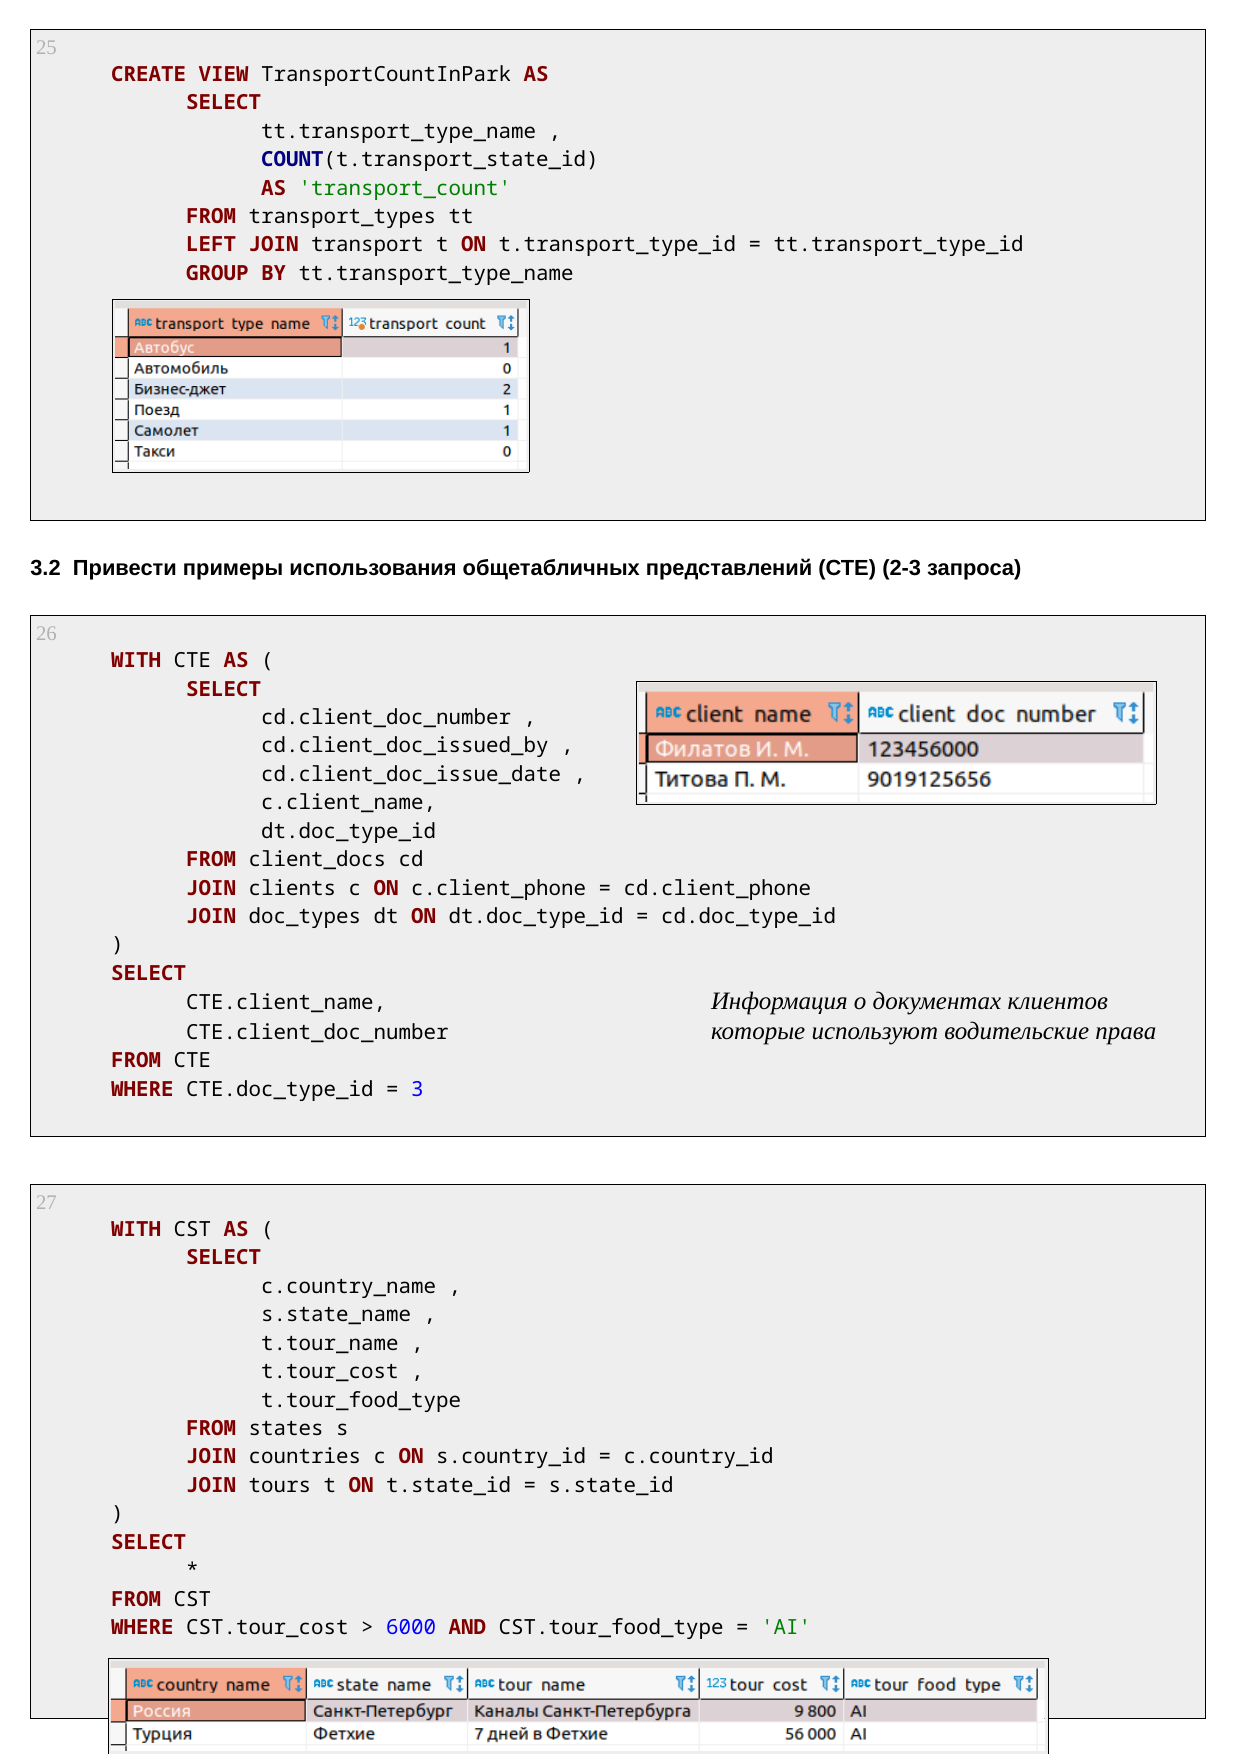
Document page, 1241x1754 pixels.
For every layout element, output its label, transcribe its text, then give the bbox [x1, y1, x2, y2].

subtitle 3.2 Привести примеры использования общетабличных представлений (СТЕ) (2-3 запроса) [30, 555, 1205, 580]
picture [638, 683, 1154, 802]
table_header [109, 1659, 1048, 1754]
picture [110, 1661, 1045, 1751]
picture [115, 301, 527, 469]
table_header 27 WITH CST AS ( SELECT c.country_name , s.state_name , t.tour_name , t.tour_cost , t.tour_food_type FROM states s JOIN countries c ON s.country_id = c.country_id JOIN tours t ON t.state_id = s.state_id ) SELECT * FROM CST WHERE CST.tour_cost > 6000 AND CST.tour_food_type = 'AI' [31, 1185, 1205, 1718]
table_header 26 WITH CTE AS ( SELECT cd.client_doc_number , cd.client_doc_issued_by , cd.client_doc_issue_date , c.client_name, dt.doc_type_id FROM client_docs cd JOIN clients c ON c.client_phone = cd.client_phone JOIN doc_types dt ON dt.doc_type_id = cd.doc_type_id ) SELECT CTE.client_name, Информация о документах клиентов CTE.client_doc_number которые используют водительские права FROM CTE WHERE CTE.doc_type_id = 3 [31, 616, 1205, 1136]
table_header 25 CREATE VIEW TransportCountInPark AS SELECT tt.transport_type_name , COUNT(t.transport_state_id) AS 'transport_count' FROM transport_types tt LEFT JOIN transport t ON t.transport_type_id = tt.transport_type_id GROUP BY tt.transport_type_name [31, 30, 1205, 520]
